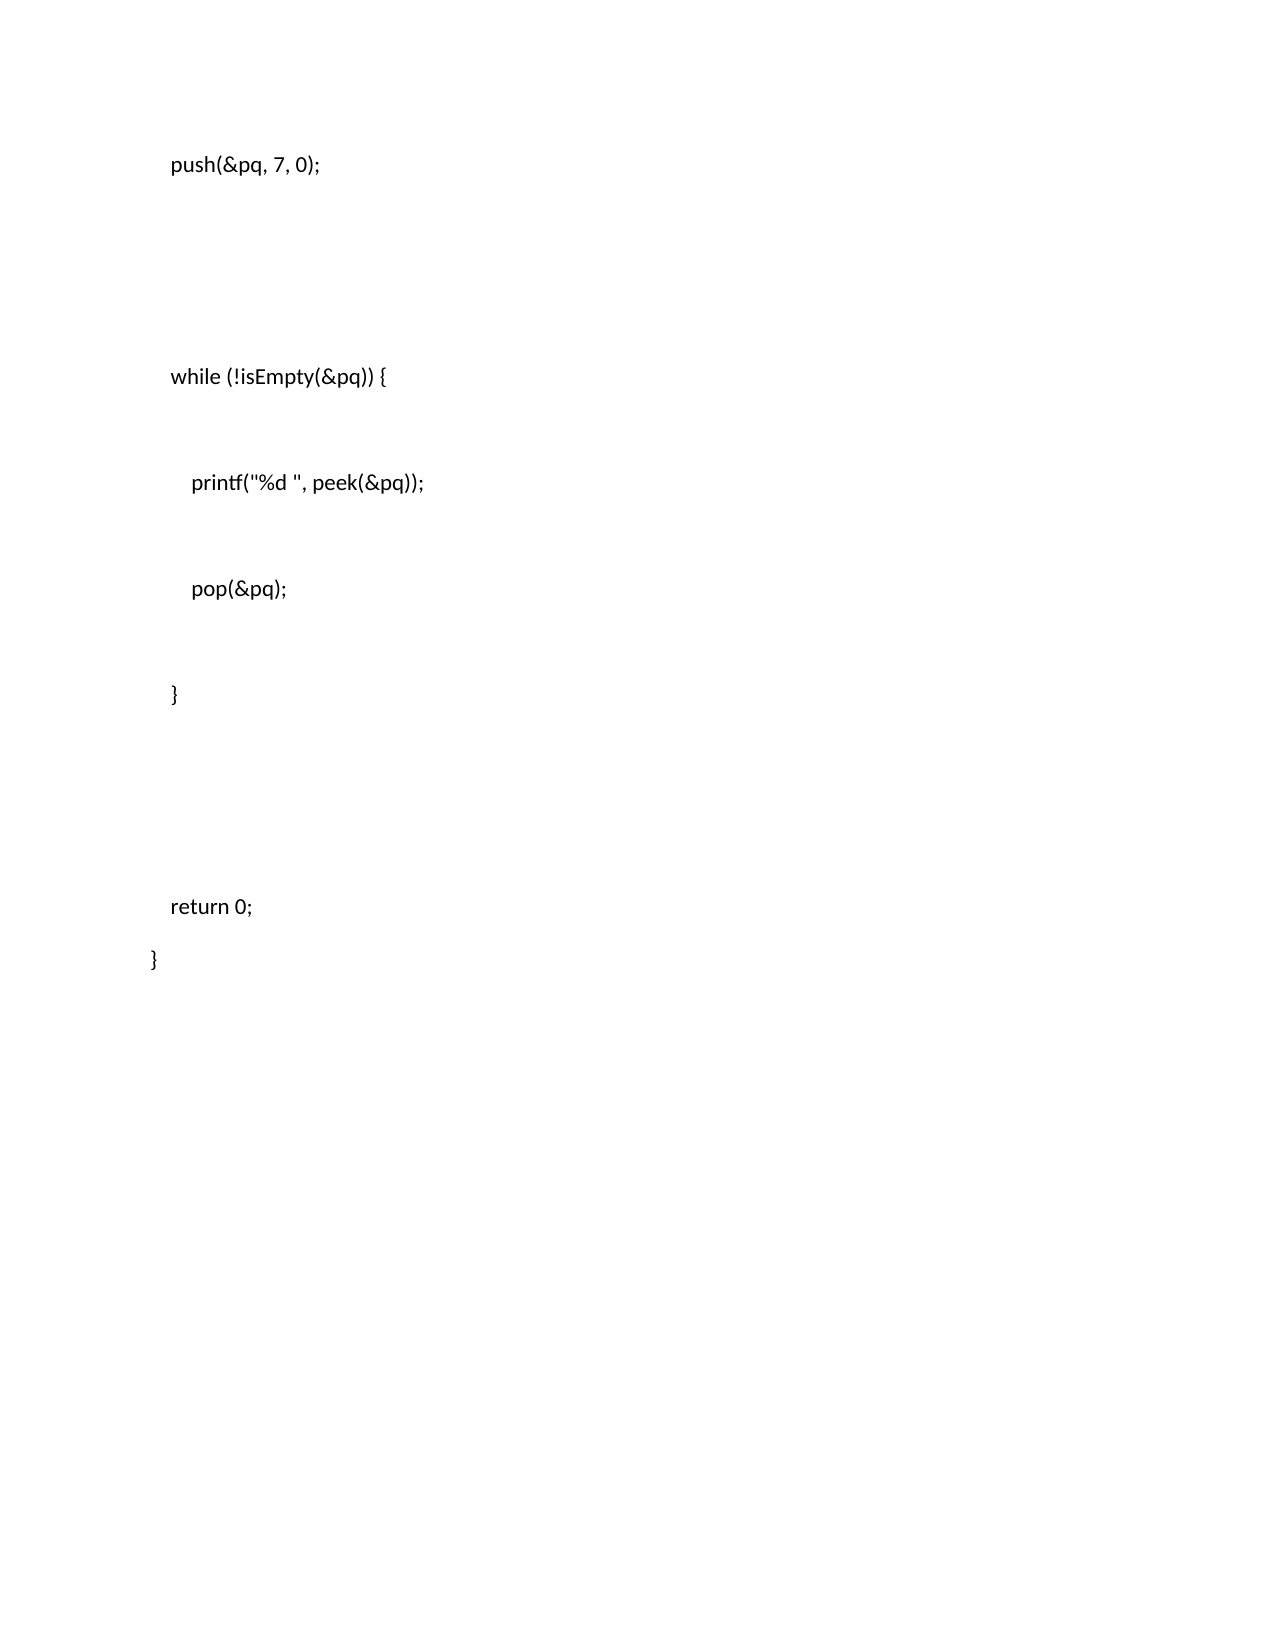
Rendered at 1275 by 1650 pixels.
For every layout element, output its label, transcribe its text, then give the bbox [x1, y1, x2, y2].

text while (!isEmpty(&pq)) { [150, 362, 1125, 390]
text return 0; [150, 892, 1125, 920]
text } [150, 680, 1125, 708]
text pop(&pq); [150, 574, 1125, 602]
text } [150, 945, 1125, 973]
text push(&pq, 7, 0); [150, 150, 1125, 178]
text printf("%d ", peek(&pq)); [150, 468, 1125, 496]
